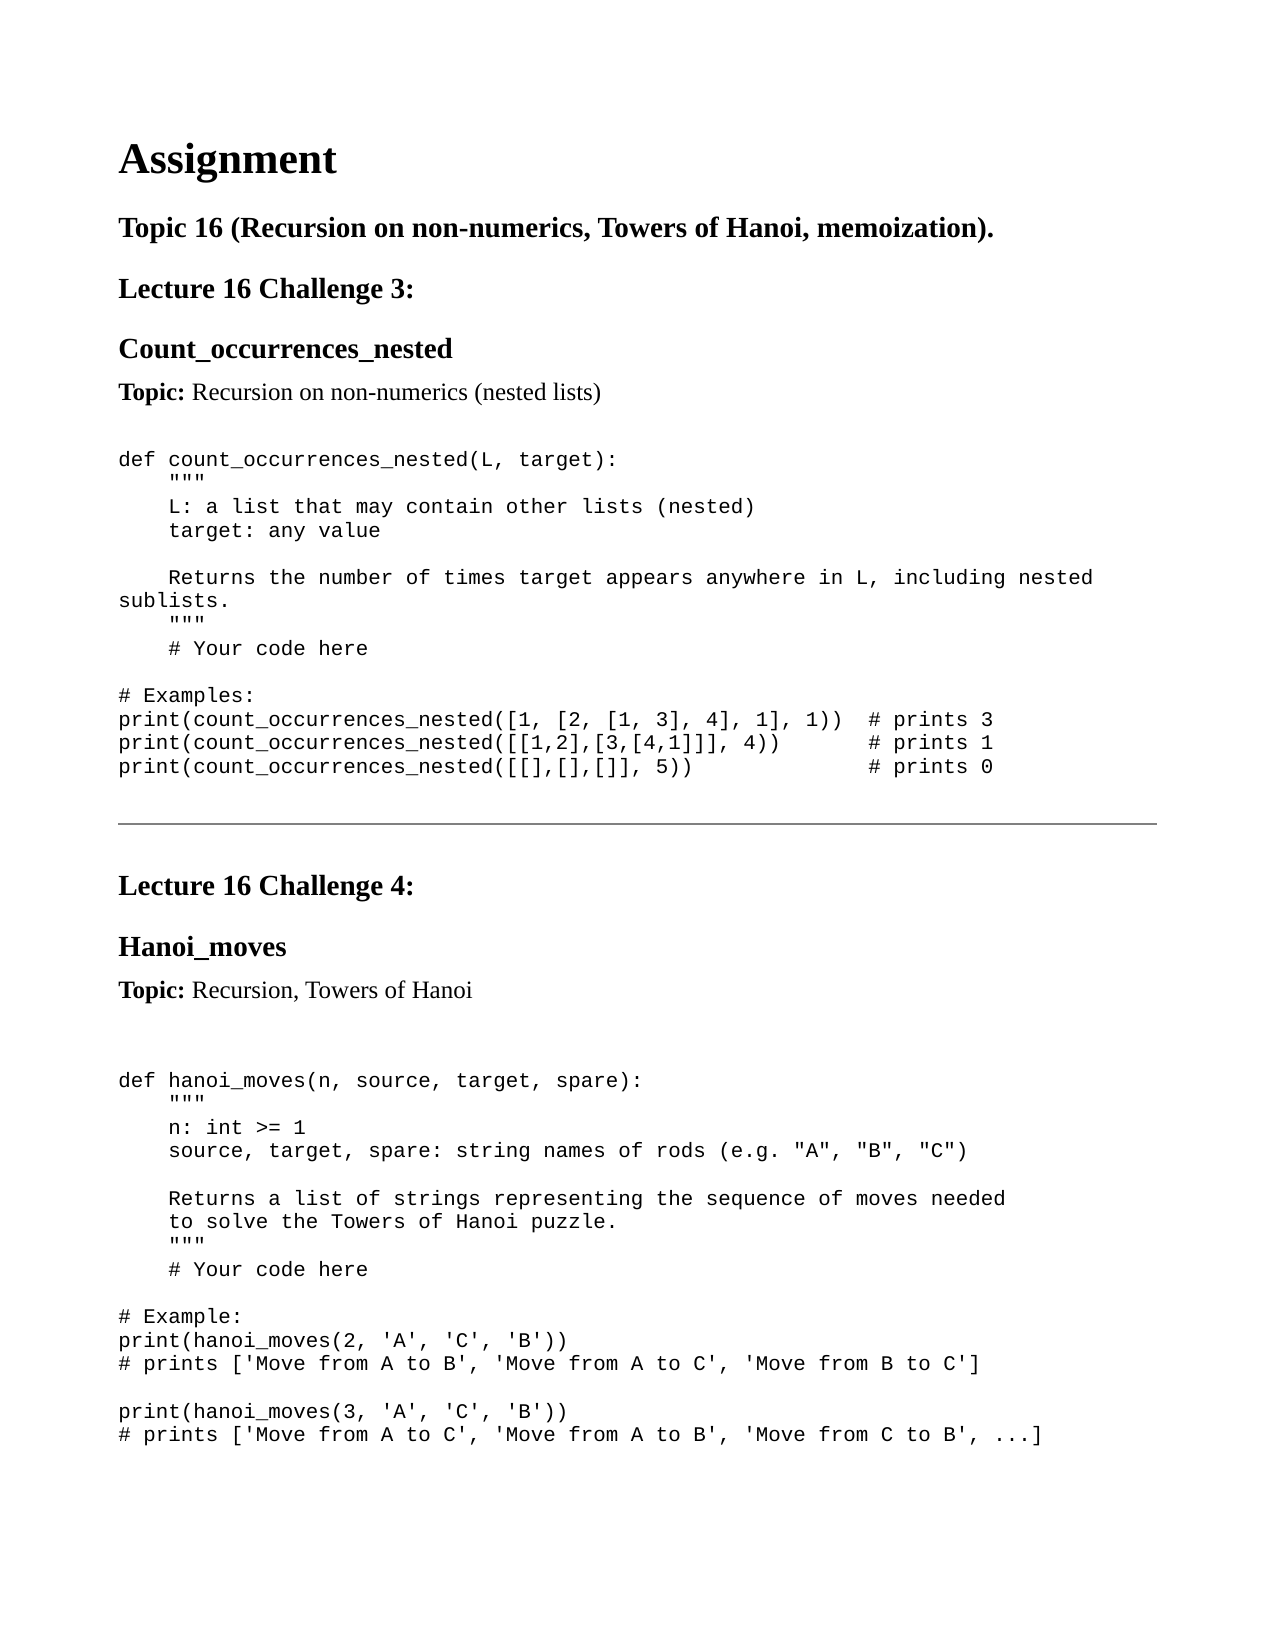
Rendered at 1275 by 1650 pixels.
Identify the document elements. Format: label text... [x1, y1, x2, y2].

text # Your code here [118, 638, 1157, 661]
text # Example: [118, 1306, 1157, 1330]
text """ [118, 1235, 1157, 1259]
subtitle Hanoi_moves [118, 929, 1157, 962]
text # Examples: [118, 685, 1157, 709]
text # prints ['Move from A to C', 'Move from A to B', 'Move from C to B', ...] [118, 1424, 1157, 1448]
text Returns the number of times target appears anywhere in L, including nested sublists. [118, 567, 1157, 614]
subtitle Lecture 16 Challenge 4: [118, 868, 1157, 902]
text to solve the Towers of Hanoi puzzle. [118, 1211, 1157, 1235]
text def count_occurrences_nested(L, target): [118, 449, 1157, 472]
text """ [118, 1093, 1157, 1117]
text def hanoi_moves(n, source, target, spare): [118, 1069, 1157, 1093]
subtitle Lecture 16 Challenge 3: [118, 271, 1157, 304]
text """ [118, 614, 1157, 638]
text Topic: Recursion, Towers of Hanoi [118, 975, 1157, 1003]
text print(hanoi_moves(3, 'A', 'C', 'B')) [118, 1401, 1157, 1424]
text L: a list that may contain other lists (nested) [118, 496, 1157, 519]
subtitle Assignment [118, 133, 1157, 183]
text n: int >= 1 [118, 1117, 1157, 1141]
text source, target, spare: string names of rods (e.g. "A", "B", "C") [118, 1141, 1157, 1164]
text # prints ['Move from A to B', 'Move from A to C', 'Move from B to C'] [118, 1353, 1157, 1377]
subtitle Count_occurrences_nested [118, 331, 1157, 365]
text target: any value [118, 519, 1157, 543]
text # Your code here [118, 1259, 1157, 1282]
text print(hanoi_moves(2, 'A', 'C', 'B')) [118, 1330, 1157, 1353]
text print(count_occurrences_nested([[1,2],[3,[4,1]]], 4)) # prints 1 [118, 732, 1157, 756]
text Returns a list of strings representing the sequence of moves needed [118, 1188, 1157, 1211]
subtitle Topic 16 (Recursion on non-numerics, Towers of Hanoi, memoization). [118, 210, 1157, 244]
text print(count_occurrences_nested([[],[],[]], 5)) # prints 0 [118, 756, 1157, 780]
text """ [118, 472, 1157, 496]
text print(count_occurrences_nested([1, [2, [1, 3], 4], 1], 1)) # prints 3 [118, 709, 1157, 732]
text Topic: Recursion on non-numerics (nested lists) [118, 377, 1157, 406]
